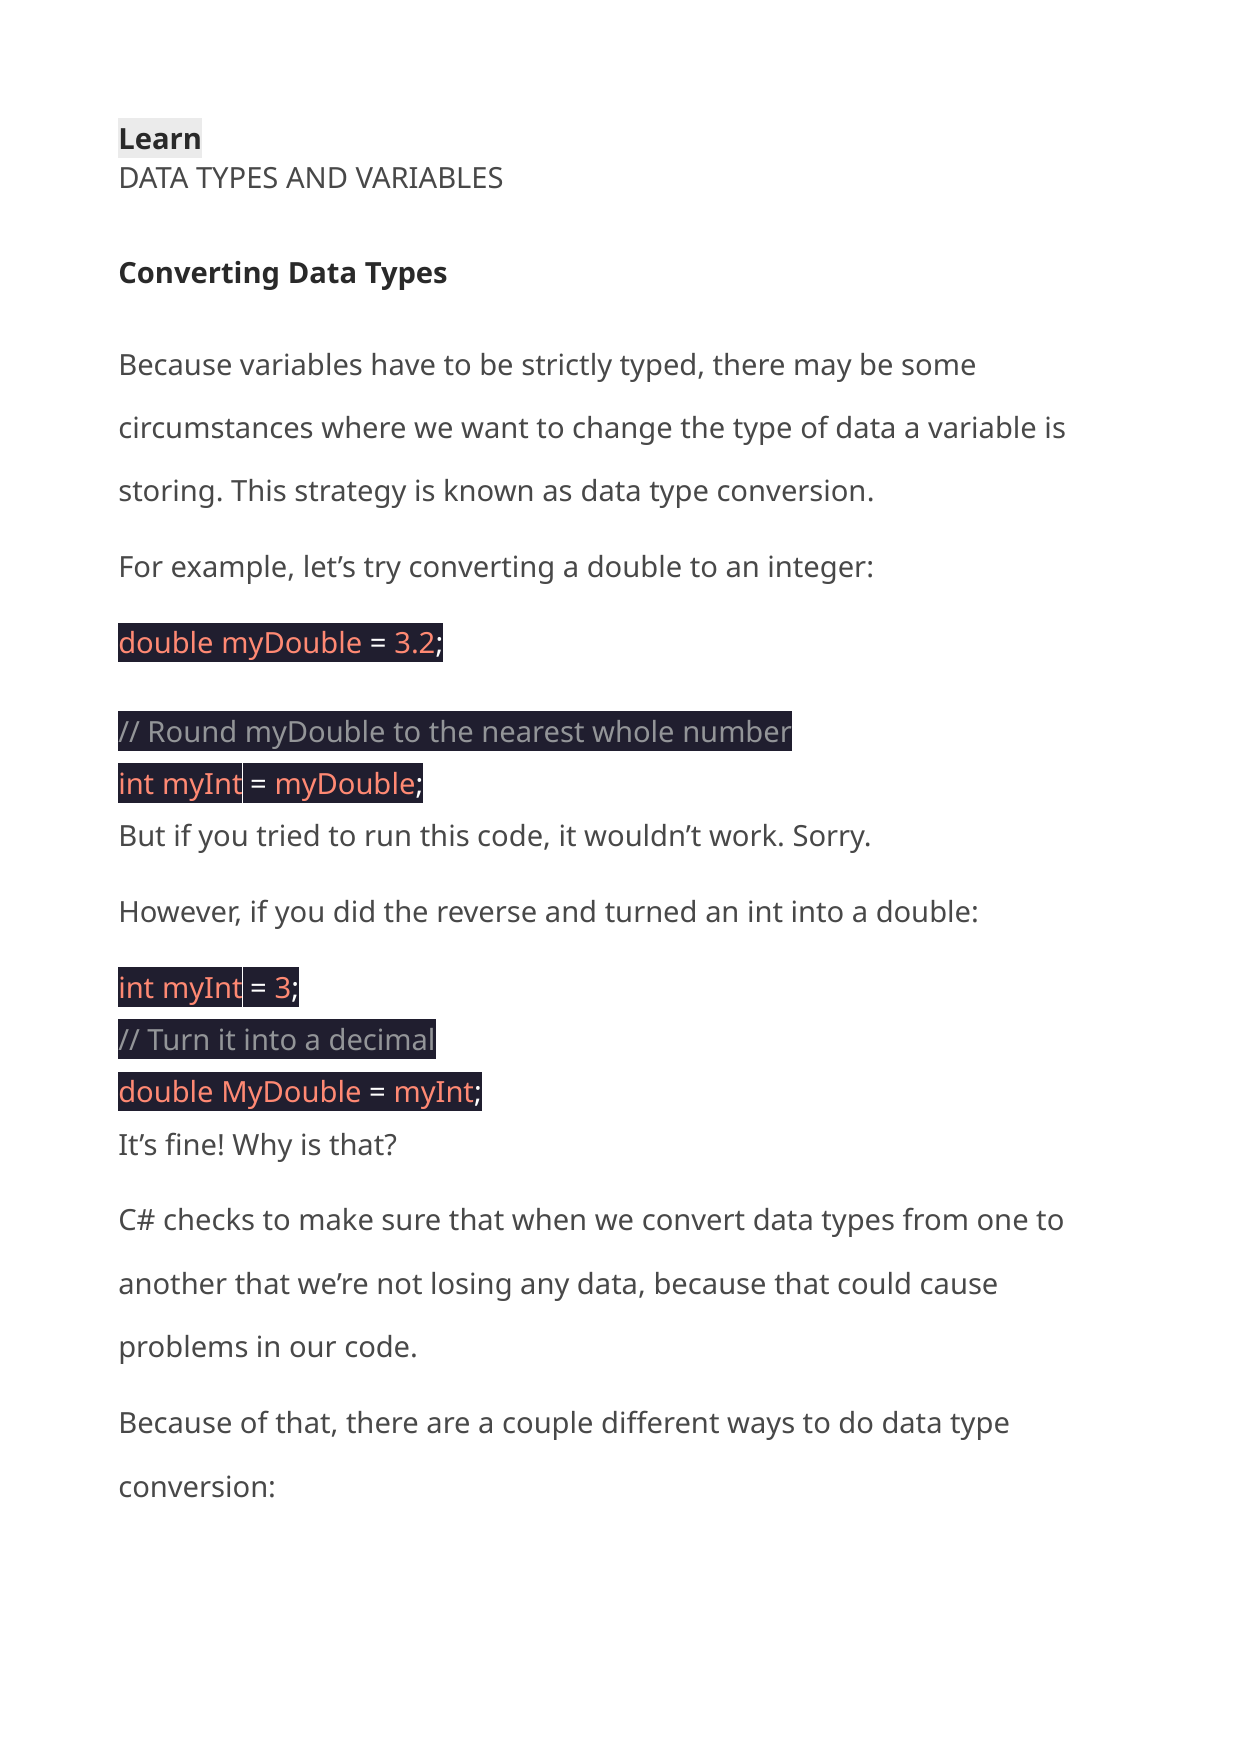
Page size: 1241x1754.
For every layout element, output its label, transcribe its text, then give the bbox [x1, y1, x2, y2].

text However, if you did the reverse and turned an int into a double: [118, 891, 1122, 931]
text C# checks to make sure that when we convert data types from one to another that we’re not losing any data, because that could cause problems in our code. [118, 1200, 1122, 1366]
text double myDouble = 3.2; [118, 623, 1122, 662]
text Because variables have to be strictly typed, there may be some circumstances where we want to change the type of data a variable is storing. This strategy is known as data type conversion. [118, 344, 1122, 510]
text For example, let’s try converting a double to an integer: [118, 547, 1122, 586]
text int myInt = myDouble; [118, 763, 1122, 803]
text double MyDouble = myInt; [118, 1072, 1122, 1111]
text But if you tried to run this code, it wouldn’t work. Sorry. [118, 815, 1122, 855]
text Because of that, there are a couple different ways to do data type conversion: [118, 1402, 1122, 1506]
text It’s fine! Why is that? [118, 1124, 1122, 1163]
text DATA TYPES AND VARIABLES [118, 158, 1122, 197]
text int myInt = 3; [118, 967, 1122, 1007]
text // Turn it into a decimal [118, 1019, 1122, 1059]
text Learn [118, 118, 1122, 158]
subtitle Converting Data Types [118, 252, 1122, 292]
text // Round myDouble to the nearest whole number [118, 711, 1122, 751]
